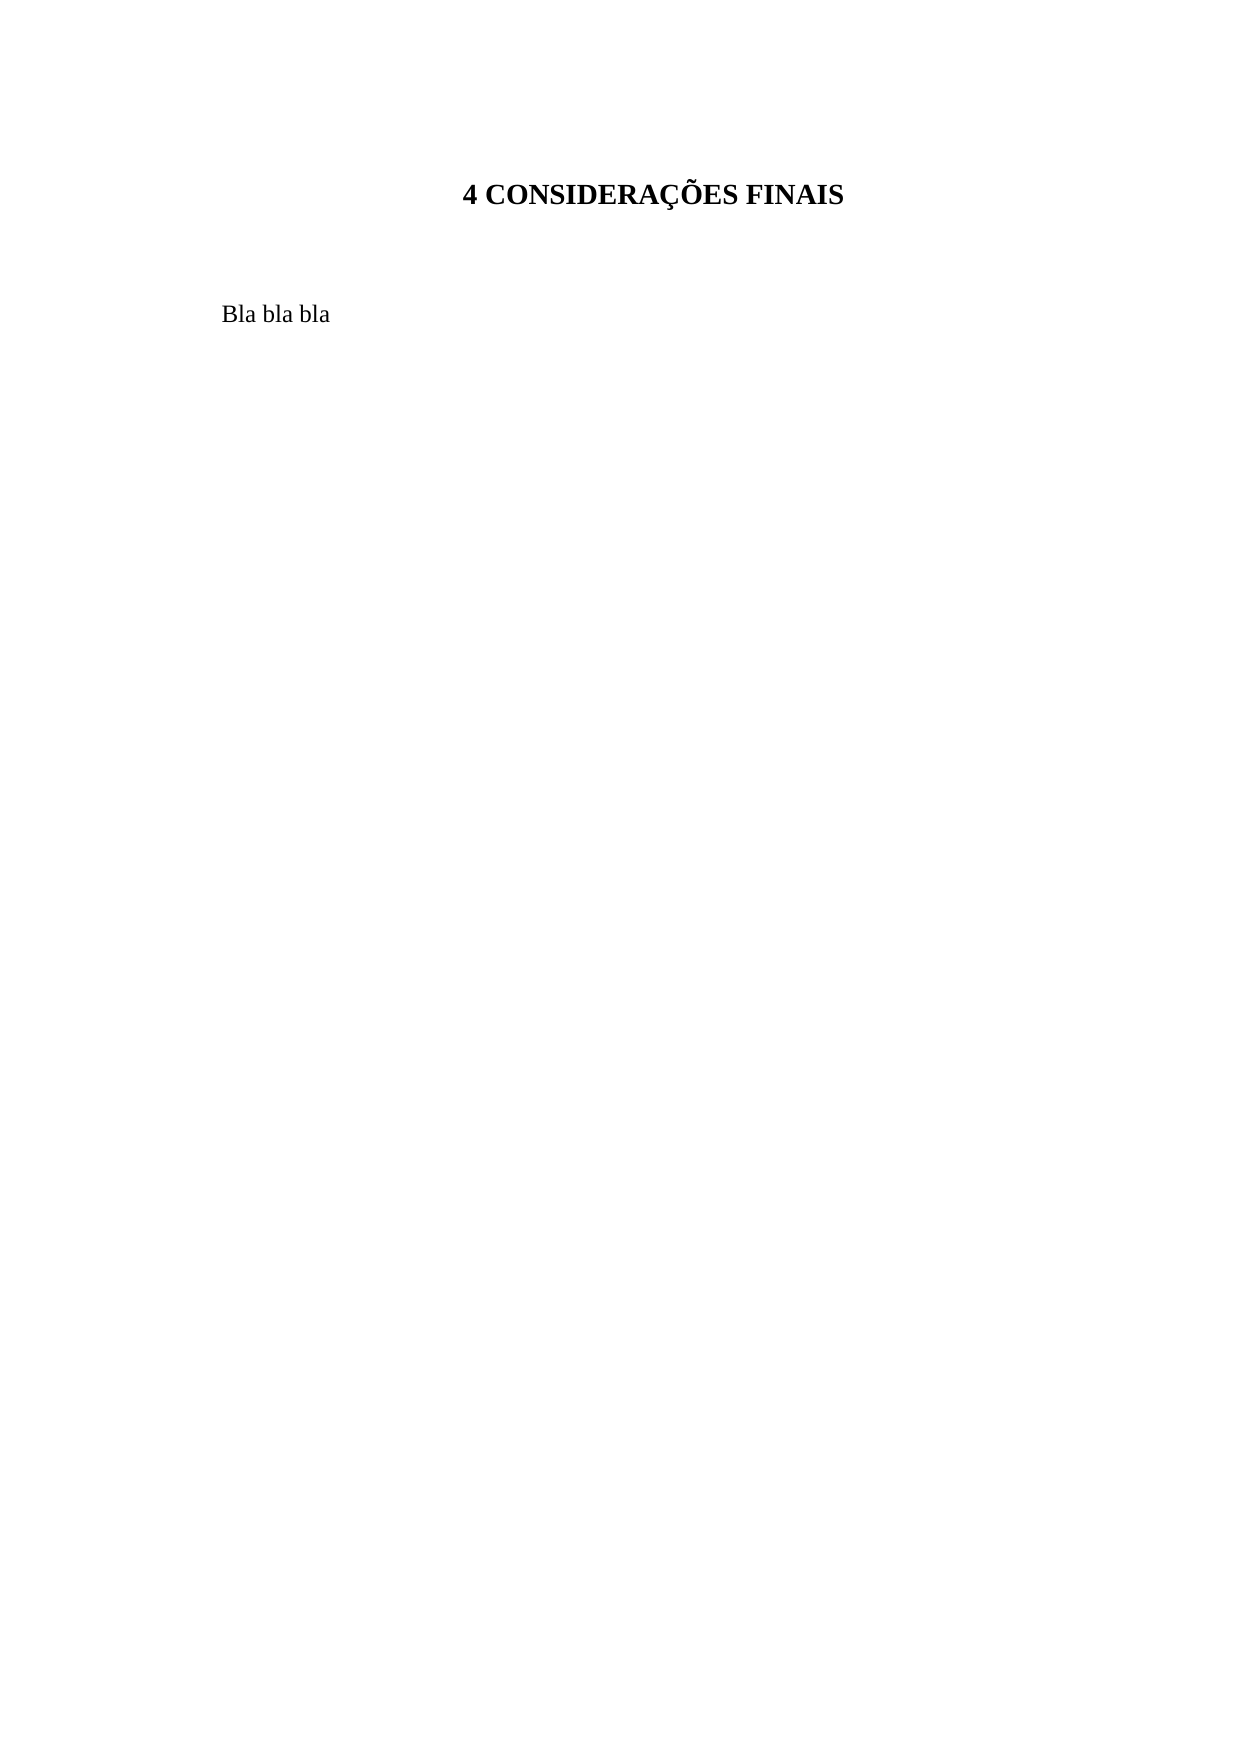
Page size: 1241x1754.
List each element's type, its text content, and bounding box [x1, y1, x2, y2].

text Bla bla bla [177, 299, 1122, 328]
subtitle Considerações finais [177, 177, 1122, 211]
